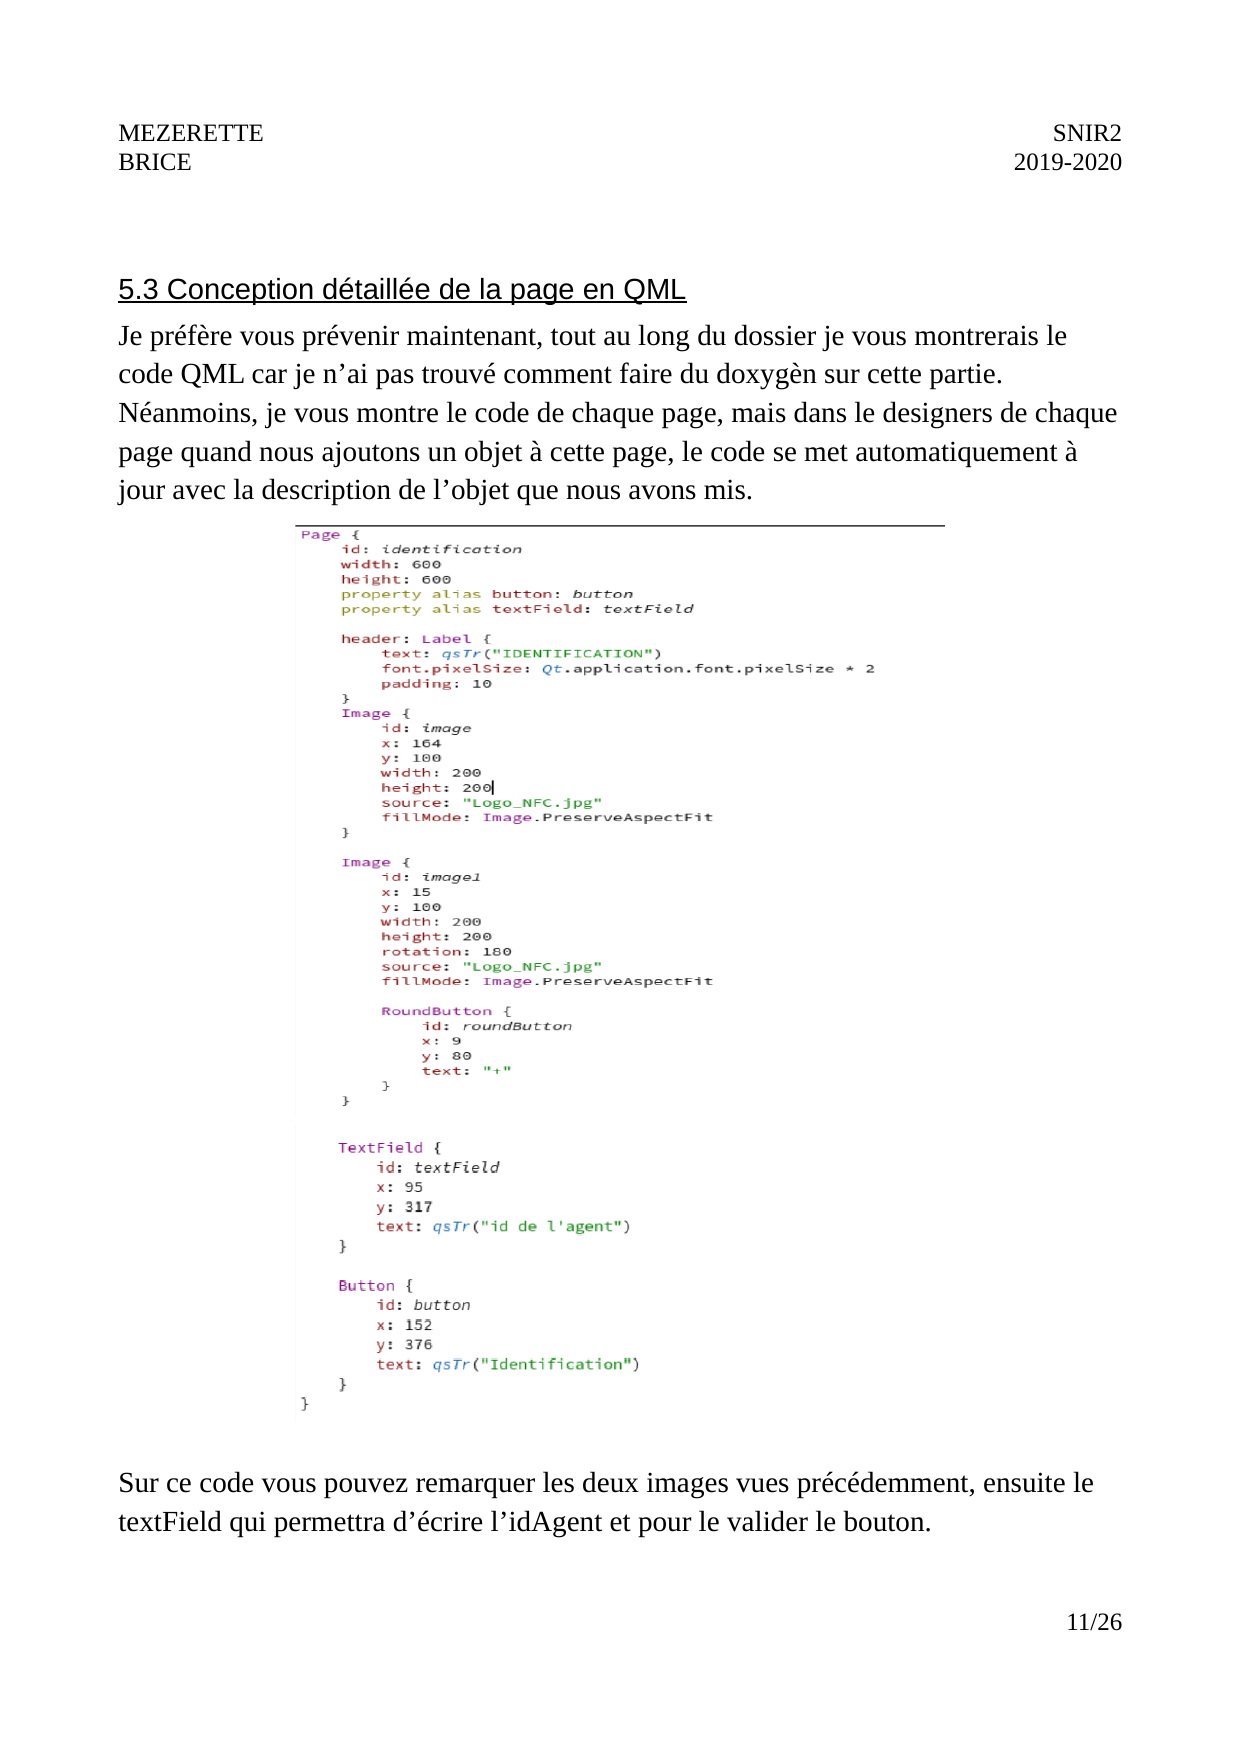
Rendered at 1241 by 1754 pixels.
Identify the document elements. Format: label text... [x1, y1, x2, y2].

picture [295, 525, 945, 1116]
text Sur ce code vous pouvez remarquer les deux images vues précédemment, ensuite le textField qui permettra d’écrire l’idAgent et pour le valider le bouton. [118, 1466, 1122, 1538]
text Je préfère vous prévenir maintenant, tout au long du dossier je vous montrerais le code QML car je n’ai pas trouvé comment faire du doxygèn sur cette partie. Néanmoins, je vous montre le code de chaque page, mais dans le designers de chaque page quand nous ajoutons un objet à cette page, le code se met automatiquement à jour avec la description de l’objet que nous avons mis. [118, 318, 1122, 506]
subtitle 5.3 Conception détaillée de la page en QML [118, 272, 1122, 306]
picture [295, 1126, 945, 1422]
